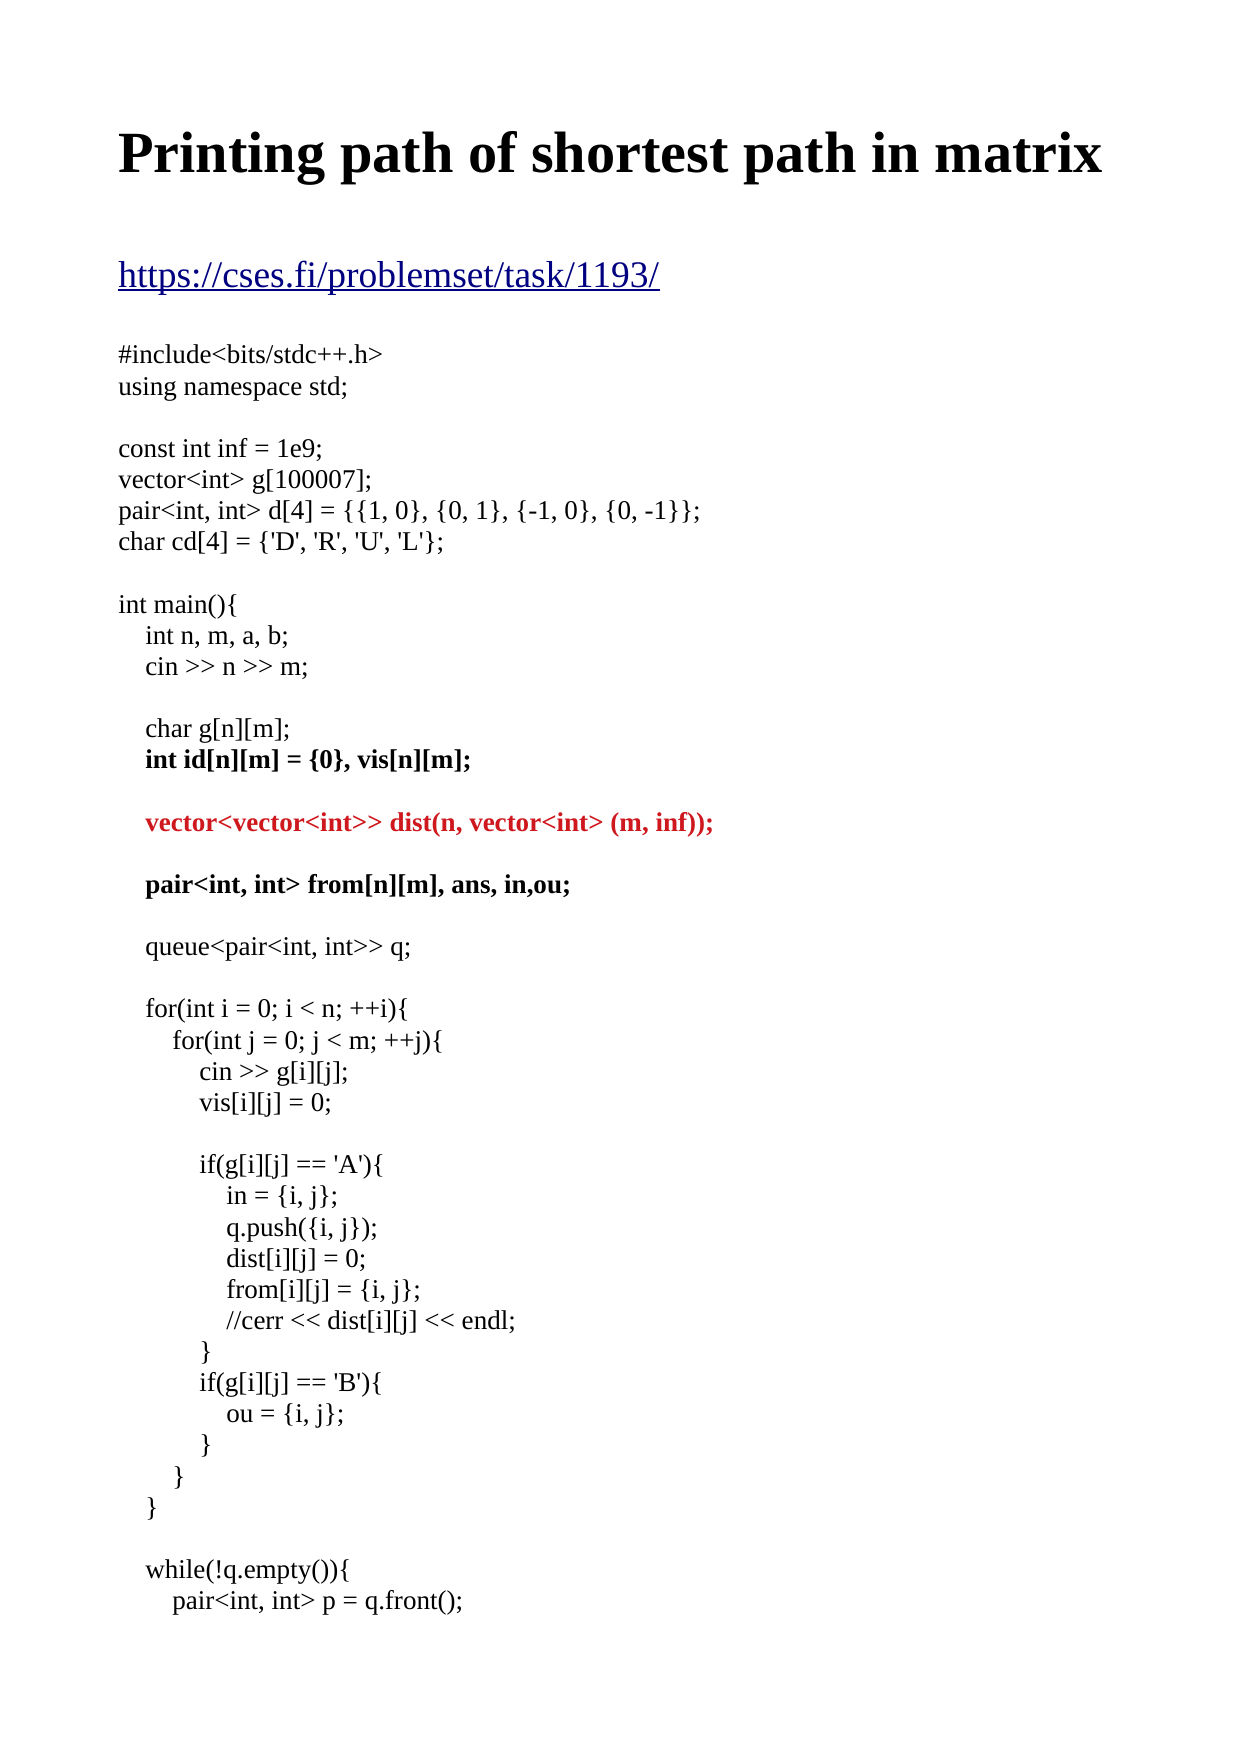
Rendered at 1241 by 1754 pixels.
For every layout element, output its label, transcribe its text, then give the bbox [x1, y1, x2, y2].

text cin >> n >> m; [118, 650, 1122, 681]
text ou = {i, j}; [118, 1397, 1122, 1429]
text int main(){ [118, 588, 1122, 619]
text q.push({i, j}); [118, 1211, 1122, 1242]
text pair<int, int> p = q.front(); [118, 1584, 1122, 1616]
text https://cses.fi/problemset/task/1193/ [118, 252, 1122, 295]
text } [118, 1491, 1122, 1522]
text while(!q.empty()){ [118, 1553, 1122, 1584]
text int n, m, a, b; [118, 619, 1122, 650]
text for(int i = 0; i < n; ++i){ [118, 993, 1122, 1024]
text pair<int, int> d[4] = {{1, 0}, {0, 1}, {-1, 0}, {0, -1}}; [118, 494, 1122, 525]
text if(g[i][j] == 'A'){ [118, 1148, 1122, 1179]
text #include<bits/stdc++.h> [118, 338, 1122, 370]
text vis[i][j] = 0; [118, 1086, 1122, 1117]
text Printing path of shortest path in matrix [118, 118, 1122, 185]
text if(g[i][j] == 'B'){ [118, 1366, 1122, 1397]
text dist[i][j] = 0; [118, 1242, 1122, 1273]
text int id[n][m] = {0}, vis[n][m]; [118, 743, 1122, 774]
text for(int j = 0; j < m; ++j){ [118, 1024, 1122, 1055]
text char cd[4] = {'D', 'R', 'U', 'L'}; [118, 525, 1122, 557]
text } [118, 1335, 1122, 1366]
text in = {i, j}; [118, 1179, 1122, 1211]
text vector<vector<int>> dist(n, vector<int> (m, inf)); [118, 806, 1122, 837]
text } [118, 1429, 1122, 1460]
text cin >> g[i][j]; [118, 1055, 1122, 1086]
text vector<int> g[100007]; [118, 463, 1122, 494]
text } [118, 1460, 1122, 1491]
text from[i][j] = {i, j}; [118, 1273, 1122, 1304]
text pair<int, int> from[n][m], ans, in,ou; [118, 868, 1122, 899]
text const int inf = 1e9; [118, 432, 1122, 463]
text queue<pair<int, int>> q; [118, 930, 1122, 961]
text char g[n][m]; [118, 712, 1122, 743]
text using namespace std; [118, 370, 1122, 401]
text //cerr << dist[i][j] << endl; [118, 1304, 1122, 1335]
